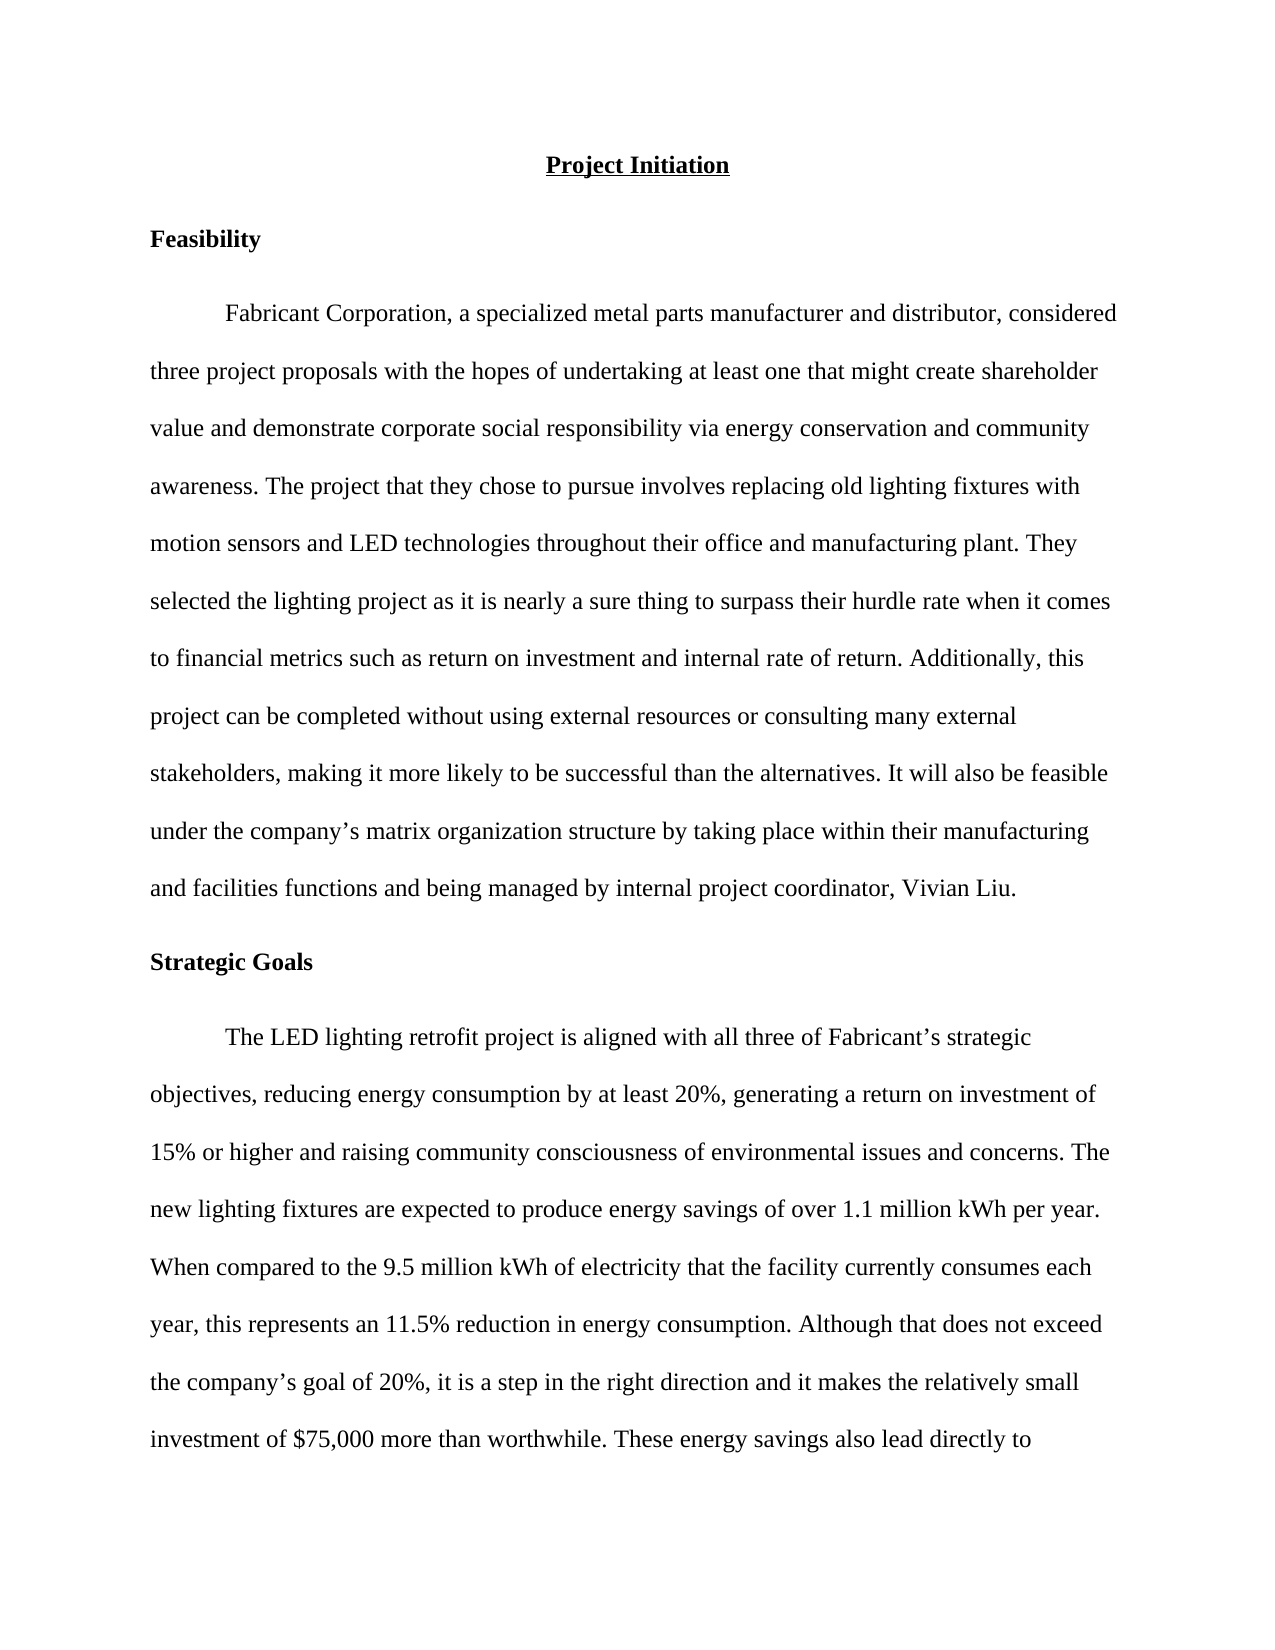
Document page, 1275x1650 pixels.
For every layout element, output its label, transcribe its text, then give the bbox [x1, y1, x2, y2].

text The LED lighting retrofit project is aligned with all three of Fabricant’s strategic objectives, reducing energy consumption by at least 20%, generating a return on investment of 15% or higher and raising community consciousness of environmental issues and concerns. The new lighting fixtures are expected to produce energy savings of over 1.1 million kWh per year. When compared to the 9.5 million kWh of electricity that the facility currently consumes each year, this represents an 11.5% reduction in energy consumption. Although that does not exceed the company’s goal of 20%, it is a step in the right direction and it makes the relatively small investment of $75,000 more than worthwhile. These energy savings also lead directly to [150, 1022, 1125, 1453]
text Fabricant Corporation, a specialized metal parts manufacturer and distributor, considered three project proposals with the hopes of undertaking at least one that might create shareholder value and demonstrate corporate social responsibility via energy conservation and community awareness. The project that they chose to pursue involves replacing old lighting fixtures with motion sensors and LED technologies throughout their office and manufacturing plant. They selected the lighting project as it is nearly a sure thing to surpass their hurdle rate when it comes to financial metrics such as return on investment and internal rate of return. Additionally, this project can be completed without using external resources or consulting many external stakeholders, making it more likely to be successful than the alternatives. It will also be feasible under the company’s matrix organization structure by taking place within their manufacturing and facilities functions and being managed by internal project coordinator, Vivian Liu. [150, 298, 1125, 902]
text Project Initiation [150, 150, 1125, 179]
text Feasibility [150, 224, 1125, 253]
text Strategic Goals [150, 947, 1125, 976]
